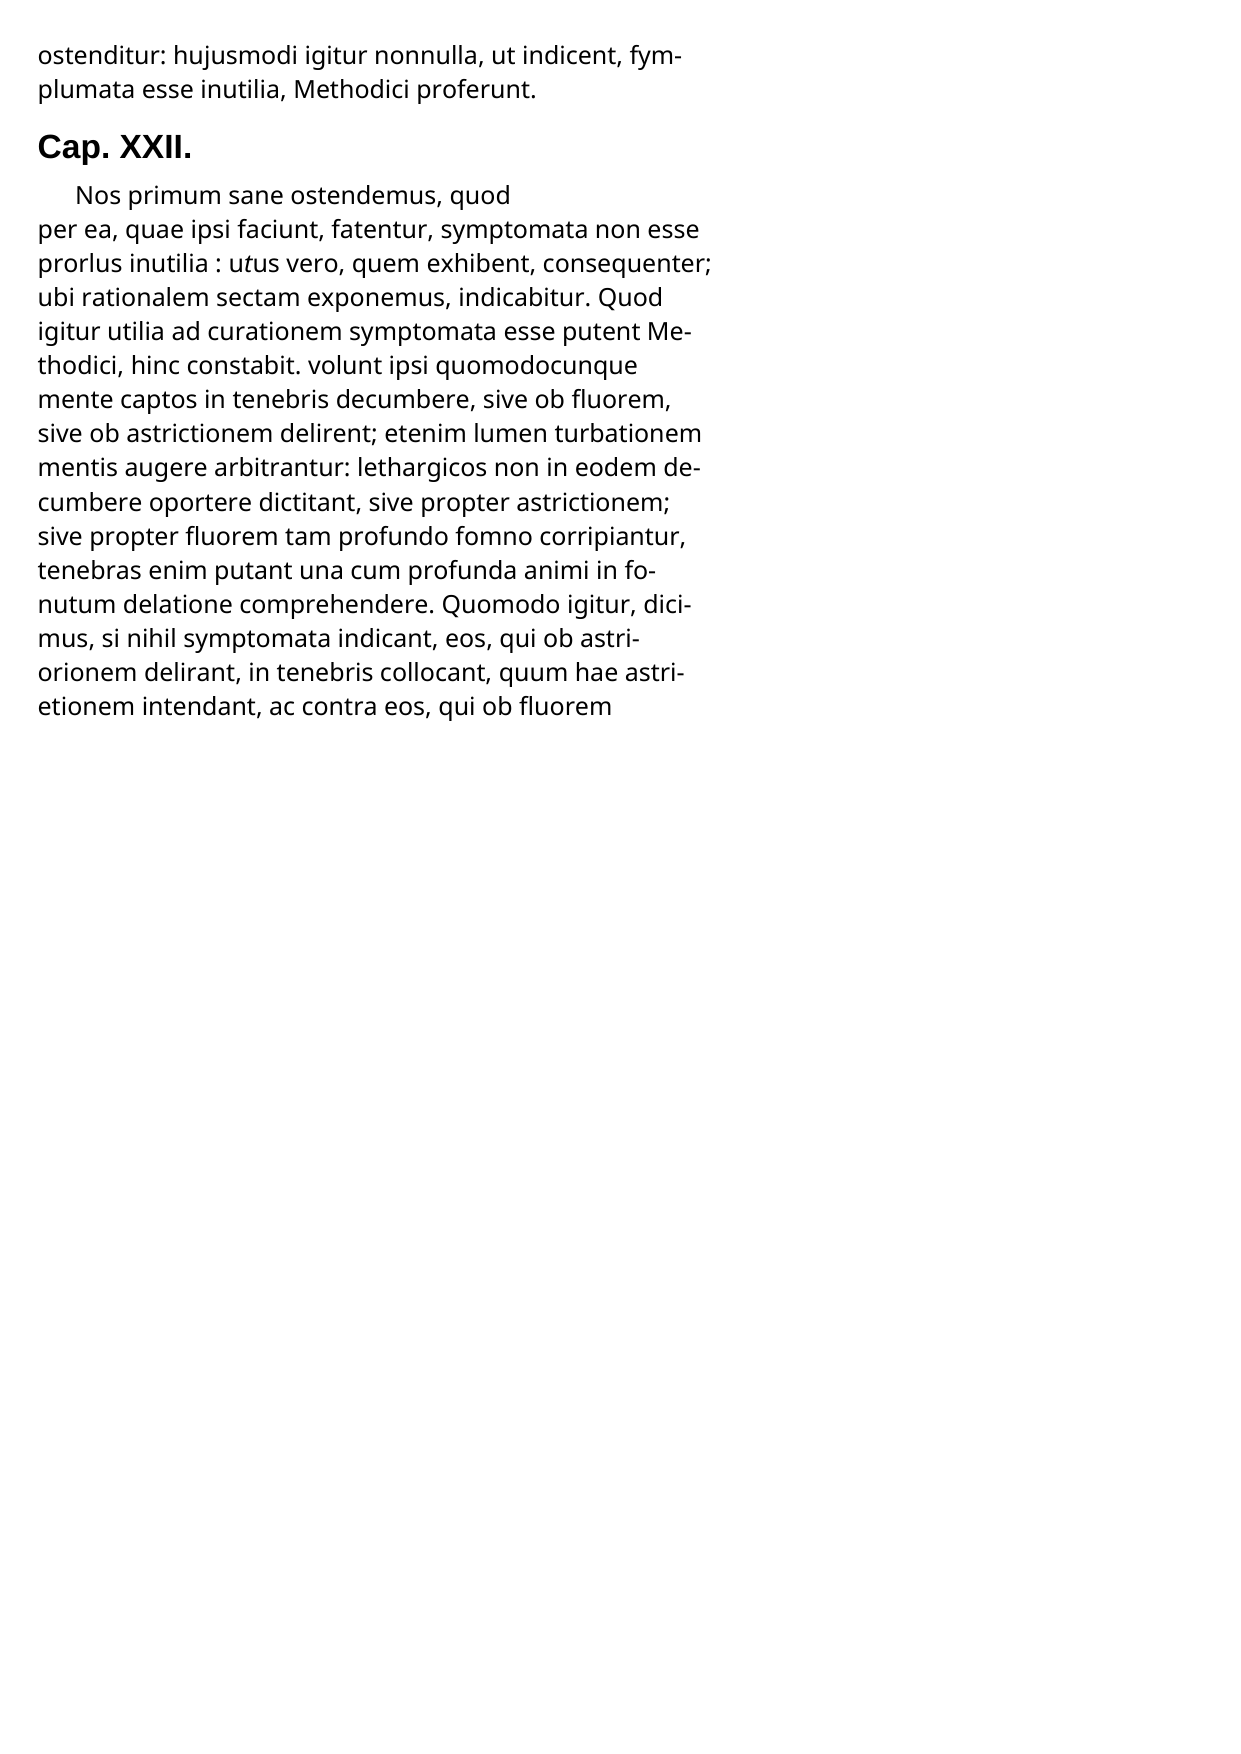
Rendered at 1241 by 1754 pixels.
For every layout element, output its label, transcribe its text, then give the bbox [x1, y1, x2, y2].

text ostenditur: hujusmodi igitur nonnulla, ut indicent, fym- plumata esse inutilia, Methodici proferunt. [37, 37, 1203, 106]
text Nos primum sane ostendemus, quod per ea, quae ipsi faciunt, fatentur, symptomata non esse prorlus inutilia : utus vero, quem exhibent, consequenter; ubi rationalem sectam exponemus, indicabitur. Quod igitur utilia ad curationem symptomata esse putent Me- thodici, hinc constabit. volunt ipsi quomodocunque mente captos in tenebris decumbere, sive ob fluorem, sive ob astrictionem delirent; etenim lumen turbationem mentis augere arbitrantur: lethargicos non in eodem de- cumbere oportere dictitant, sive propter astrictionem; sive propter fluorem tam profundo fomno corripiantur, tenebras enim putant una cum profunda animi in fo- nutum delatione comprehendere. Quomodo igitur, dici- mus, si nihil symptomata indicant, eos, qui ob astri- orionem delirant, in tenebris collocant, quum hae astri- etionem intendant, ac contra eos, qui ob fluorem [37, 178, 1203, 723]
subtitle Cap. XXII. [37, 126, 1203, 165]
